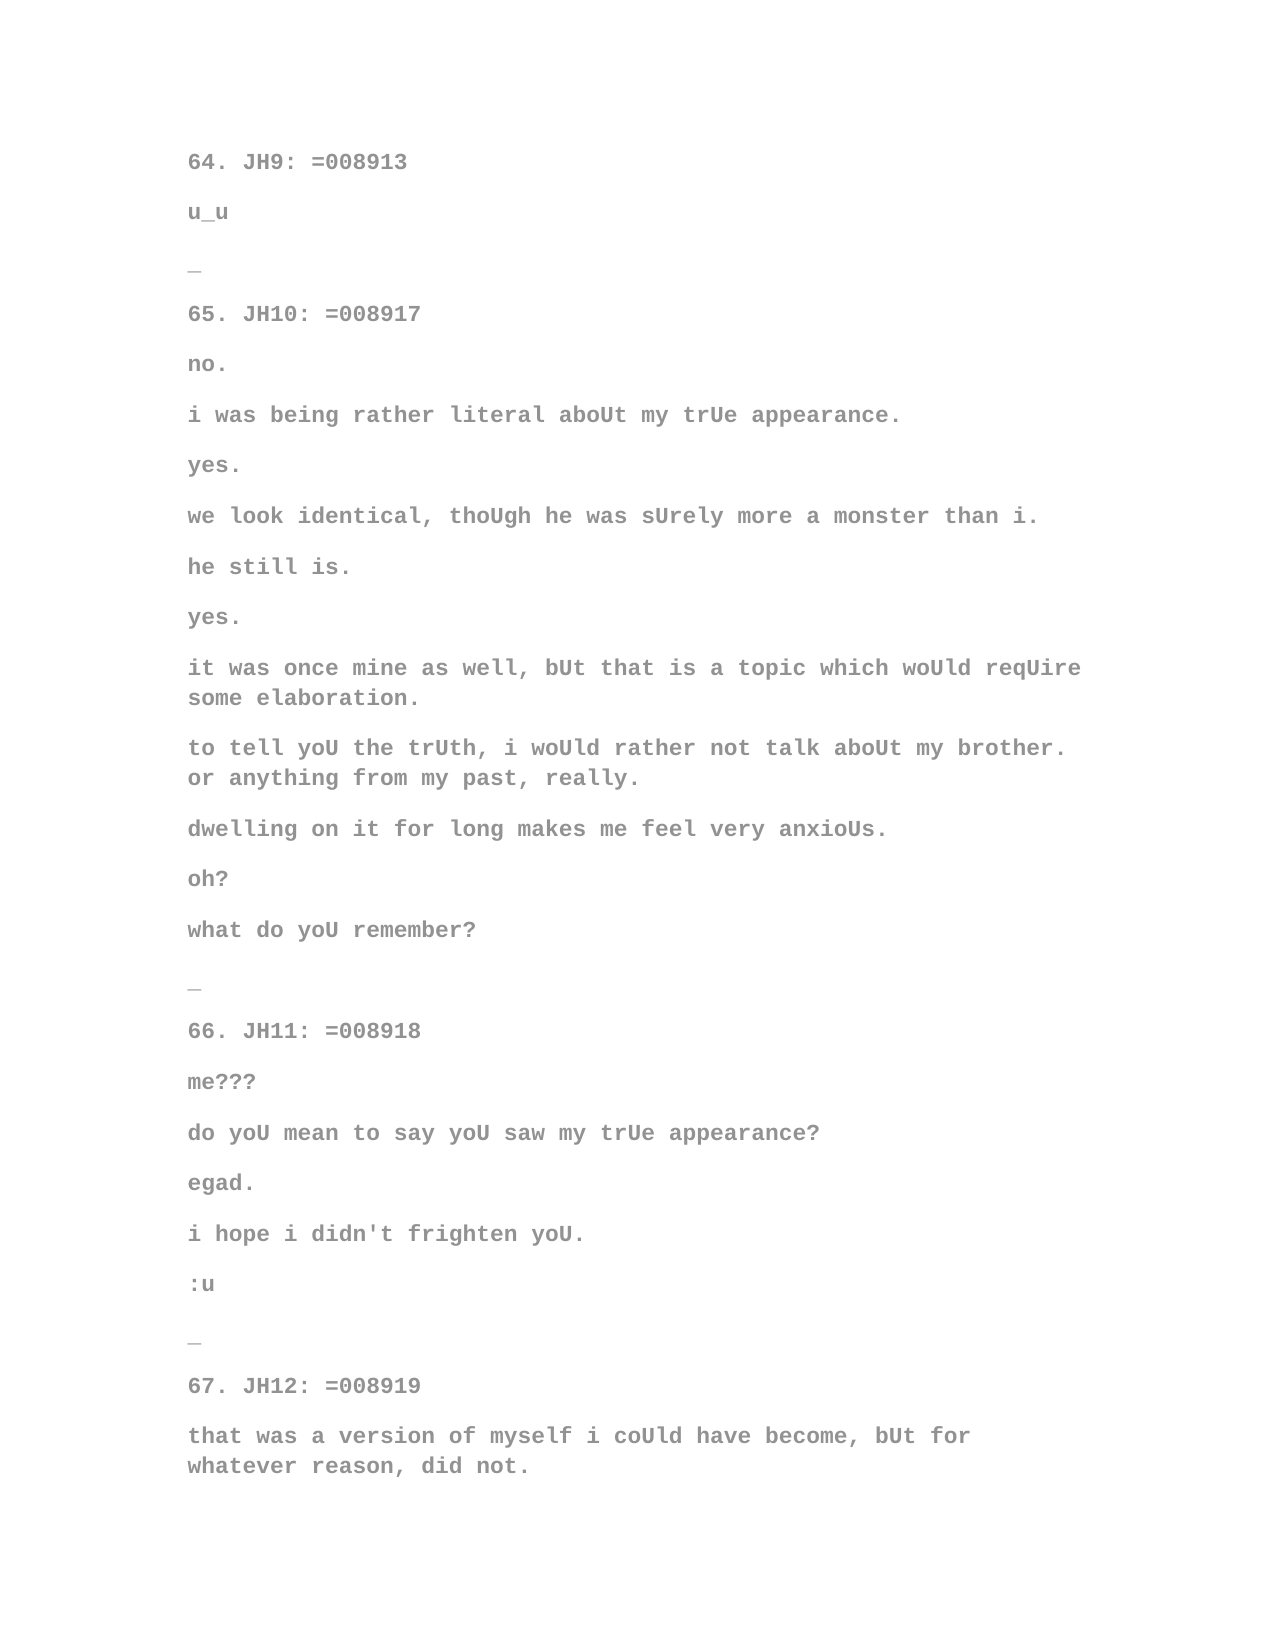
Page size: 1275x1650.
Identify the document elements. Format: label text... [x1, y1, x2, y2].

text _ [187, 251, 1087, 277]
text :u [187, 1273, 1087, 1299]
text _ [187, 969, 1087, 995]
text that was a version of myself i coUld have become, bUt for whatever reason, did not. [187, 1424, 1087, 1480]
text i hope i didn't frighten yoU. [187, 1222, 1087, 1248]
text u_u [187, 201, 1087, 227]
text it was once mine as well, bUt that is a topic which woUld reqUire some elaboration. [187, 656, 1087, 712]
text i was being rather literal aboUt my trUe appearance. [187, 403, 1087, 429]
text no. [187, 352, 1087, 378]
text 67. JH12: =008919 [187, 1374, 1087, 1400]
text yes. [187, 606, 1087, 632]
text 66. JH11: =008918 [187, 1019, 1087, 1046]
text dwelling on it for long makes me feel very anxioUs. [187, 817, 1087, 843]
text oh? [187, 868, 1087, 894]
text to tell yoU the trUth, i woUld rather not talk aboUt my brother. or anything from my past, really. [187, 737, 1087, 792]
text do yoU mean to say yoU saw my trUe appearance? [187, 1121, 1087, 1147]
text egad. [187, 1171, 1087, 1197]
text 65. JH10: =008917 [187, 302, 1087, 328]
text me??? [187, 1070, 1087, 1096]
text 64. JH9: =008913 [187, 150, 1087, 176]
text he still is. [187, 555, 1087, 581]
text we look identical, thoUgh he was sUrely more a monster than i. [187, 504, 1087, 530]
text _ [187, 1323, 1087, 1349]
text what do yoU remember? [187, 918, 1087, 944]
text yes. [187, 454, 1087, 480]
